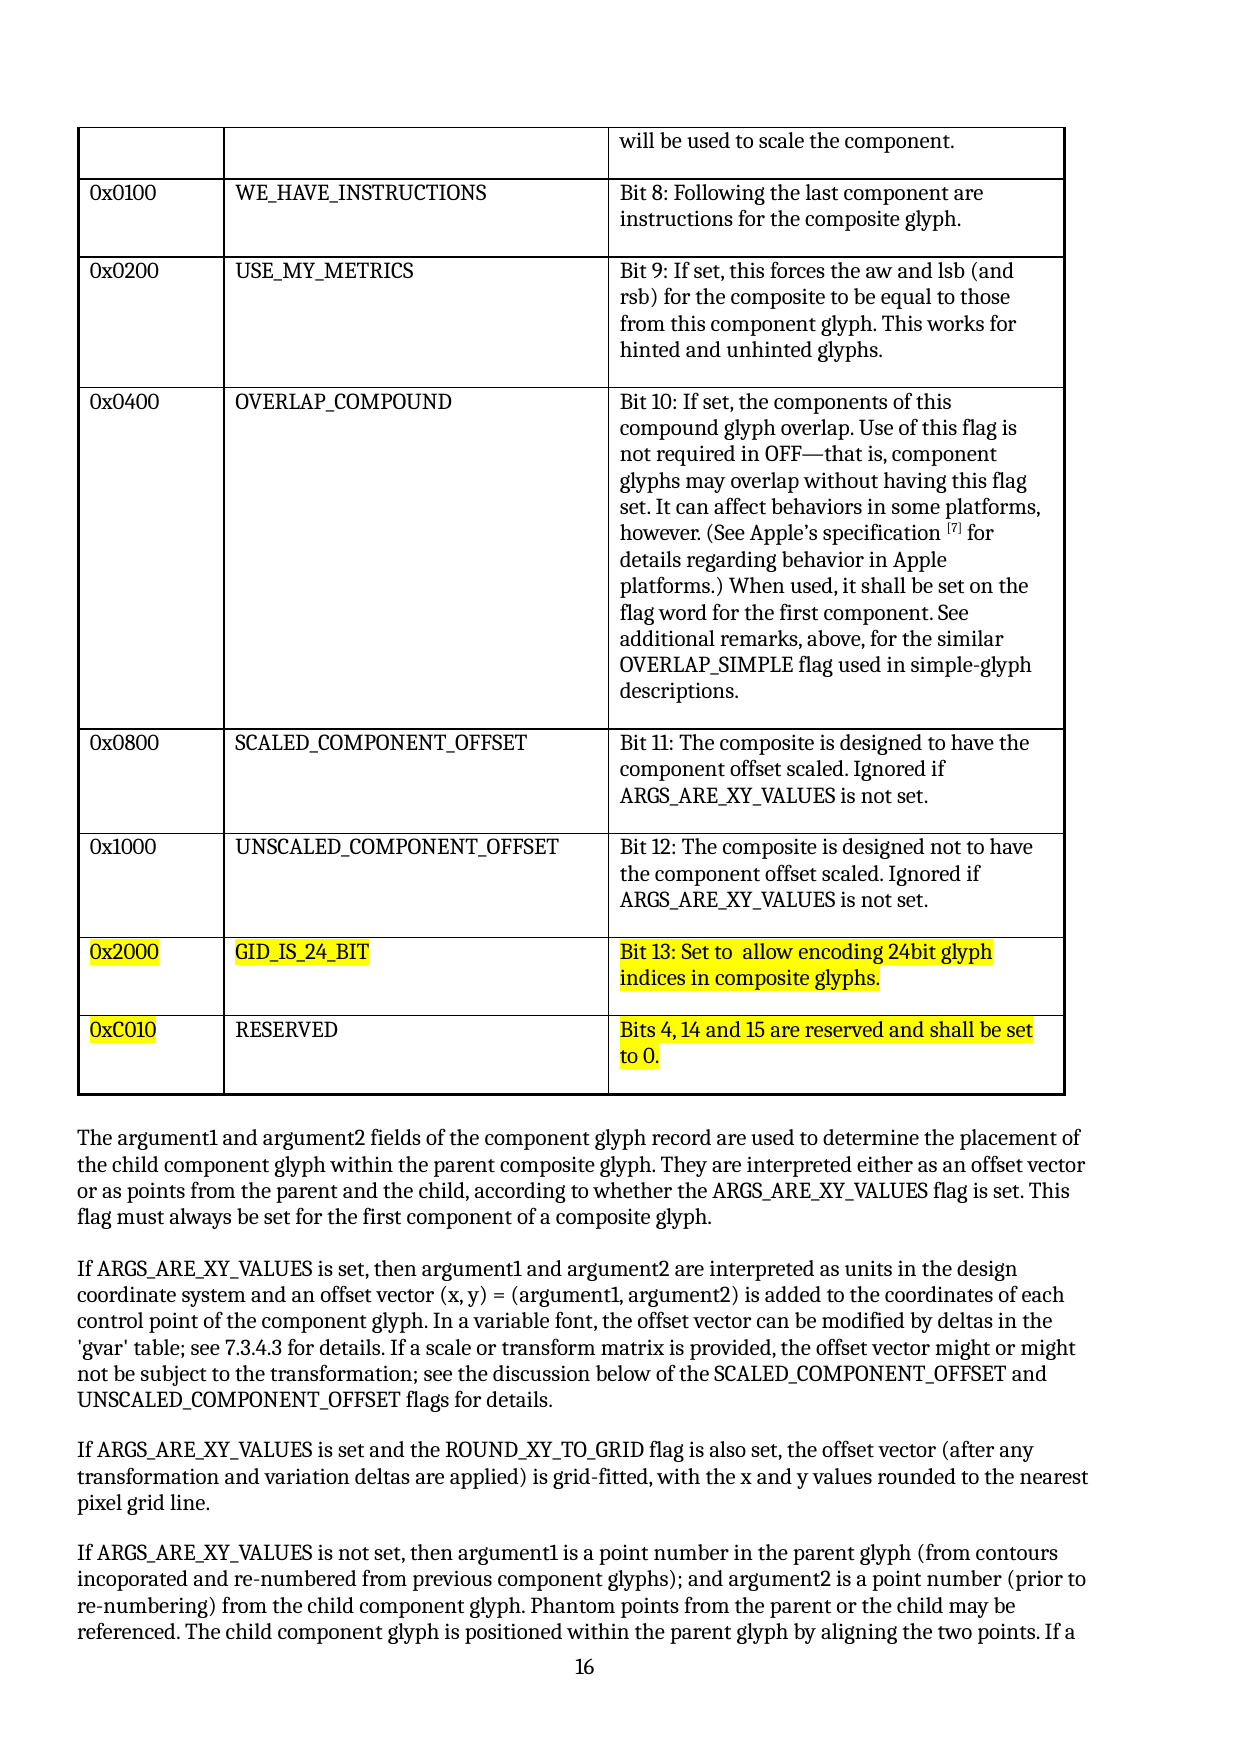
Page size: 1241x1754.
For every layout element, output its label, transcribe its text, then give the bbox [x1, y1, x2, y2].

table_cell 0x1000 [80, 834, 223, 937]
table_cell Bit 12: The composite is designed not to have the component offset scaled. Ignored if ARGS_ARE_XY_VALUES is not set. [609, 834, 1063, 937]
table_cell will be used to scale the component. [609, 128, 1063, 178]
text If ARGS_ARE_XY_VALUES is set, then argument1 and argument2 are interpreted as units in the design coordinate system and an offset vector (x, y) = (argument1, argument2) is added to the coordinates of each control point of the component glyph. In a variable font, the offset vector can be modified by deltas in the 'gvar' table; see 7.3.4.3 for details. If a scale or transform matrix is provided, the offset vector might or might not be subject to the transformation; see the discussion below of the SCALED_COMPONENT_OFFSET and UNSCALED_COMPONENT_OFFSET flags for details. [77, 1255, 1093, 1413]
table_cell 0x0800 [80, 730, 223, 833]
text If ARGS_ARE_XY_VALUES is set and the ROUND_XY_TO_GRID flag is also set, the offset vector (after any transformation and variation deltas are applied) is grid-fitted, with the x and y values rounded to the nearest pixel grid line. [77, 1437, 1093, 1516]
table_cell OVERLAP_COMPOUND [225, 388, 608, 728]
table_cell [225, 128, 608, 178]
table_cell Bit 13: Set to allow encoding 24bit glyph indices in composite glyphs. [609, 938, 1063, 1015]
table_cell SCALED_COMPONENT_OFFSET [225, 730, 608, 833]
table_cell Bit 11: The composite is designed to have the component offset scaled. Ignored if ARGS_ARE_XY_VALUES is not set. [609, 730, 1063, 833]
table_cell 0xC010 [80, 1016, 223, 1093]
table_cell USE_MY_METRICS [225, 258, 608, 387]
table_cell UNSCALED_COMPONENT_OFFSET [225, 834, 608, 937]
table_cell Bit 10: If set, the components of this compound glyph overlap. Use of this flag is not required in OFF—that is, component glyphs may overlap without having this flag set. It can affect behaviors in some platforms, however. (See Apple’s specification [7] for details regarding behavior in Apple platforms.) When used, it shall be set on the flag word for the first component. See additional remarks, above, for the similar OVERLAP_SIMPLE flag used in simple-glyph descriptions. [609, 388, 1063, 728]
table_cell 0x0200 [80, 258, 223, 387]
table_cell 0x2000 [80, 938, 223, 1015]
table_cell RESERVED [225, 1016, 608, 1093]
table_cell GID_IS_24_BIT [225, 938, 608, 1015]
table_cell WE_HAVE_INSTRUCTIONS [225, 180, 608, 256]
table_cell Bit 9: If set, this forces the aw and lsb (and rsb) for the composite to be equal to those from this component glyph. This works for hinted and unhinted glyphs. [609, 258, 1063, 387]
table_cell [80, 128, 223, 178]
text If ARGS_ARE_XY_VALUES is not set, then argument1 is a point number in the parent glyph (from contours incoporated and re-numbered from previous component glyphs); and argument2 is a point number (prior to re-numbering) from the child component glyph. Phantom points from the parent or the child may be referenced. The child component glyph is positioned within the parent glyph by aligning the two points. If a [77, 1540, 1093, 1645]
text The argument1 and argument2 fields of the component glyph record are used to determine the placement of the child component glyph within the parent composite glyph. They are interpreted either as an offset vector or as points from the parent and the child, according to whether the ARGS_ARE_XY_VALUES flag is set. This flag must always be set for the first component of a composite glyph. [77, 1125, 1093, 1230]
table_cell Bits 4, 14 and 15 are reserved and shall be set to 0. [609, 1016, 1063, 1093]
table_cell 0x0400 [80, 388, 223, 728]
table_cell 0x0100 [80, 180, 223, 256]
table_cell Bit 8: Following the last component are instructions for the composite glyph. [609, 180, 1063, 256]
